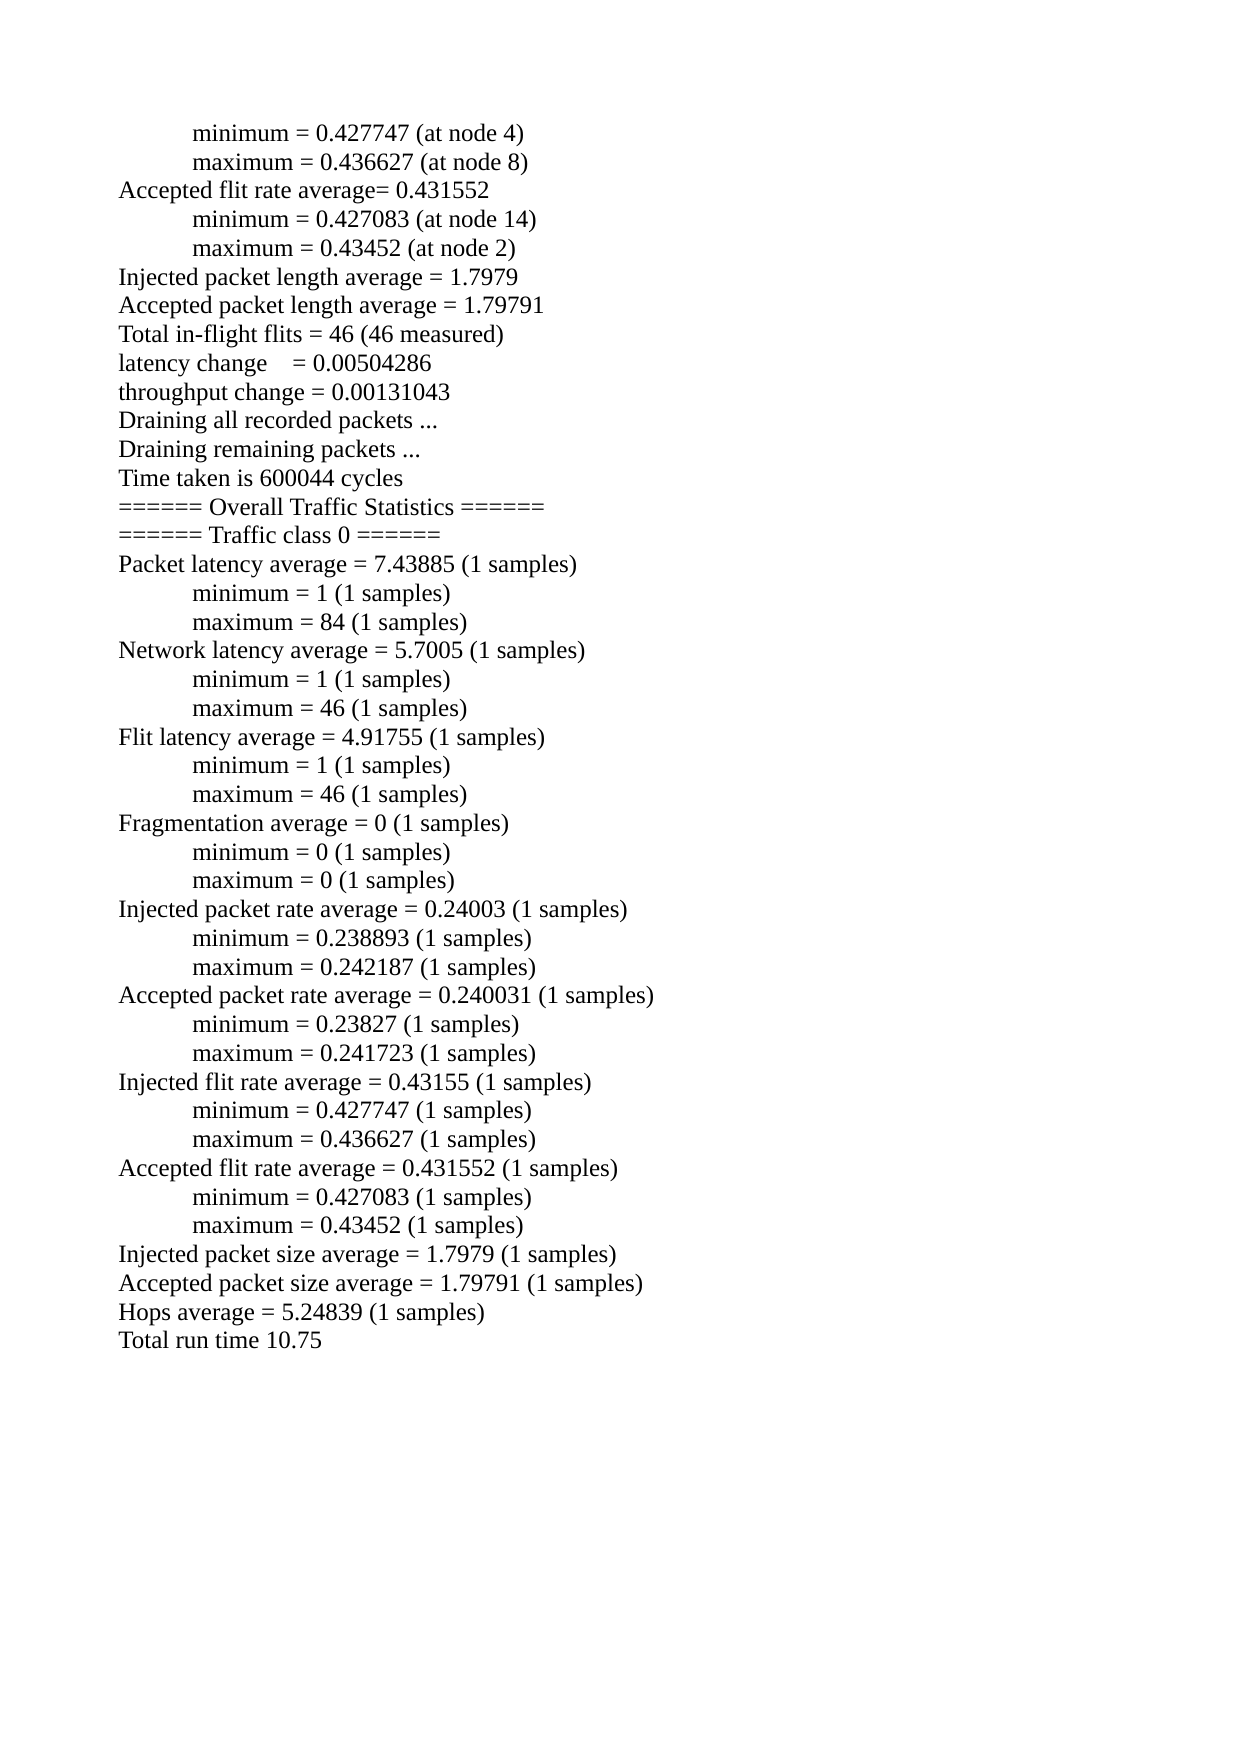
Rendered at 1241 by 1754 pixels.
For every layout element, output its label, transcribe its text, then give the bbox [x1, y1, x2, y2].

text Draining remaining packets ... [118, 434, 1122, 463]
text minimum = 0.427747 (at node 4) [118, 118, 1122, 147]
text Injected packet rate average = 0.24003 (1 samples) [118, 894, 1122, 923]
text Hops average = 5.24839 (1 samples) [118, 1297, 1122, 1326]
text ====== Overall Traffic Statistics ====== [118, 492, 1122, 521]
text maximum = 46 (1 samples) [118, 779, 1122, 808]
text maximum = 0.43452 (1 samples) [118, 1211, 1122, 1239]
text Injected flit rate average = 0.43155 (1 samples) [118, 1067, 1122, 1096]
text Injected packet length average = 1.7979 [118, 262, 1122, 291]
text minimum = 0.427083 (at node 14) [118, 204, 1122, 233]
text minimum = 1 (1 samples) [118, 751, 1122, 779]
text minimum = 0.427747 (1 samples) [118, 1096, 1122, 1124]
text ====== Traffic class 0 ====== [118, 521, 1122, 549]
text maximum = 0.242187 (1 samples) [118, 952, 1122, 981]
text maximum = 0.241723 (1 samples) [118, 1038, 1122, 1067]
text Accepted packet size average = 1.79791 (1 samples) [118, 1268, 1122, 1297]
text Accepted flit rate average = 0.431552 (1 samples) [118, 1153, 1122, 1182]
text Total run time 10.75 [118, 1326, 1122, 1354]
text minimum = 0 (1 samples) [118, 837, 1122, 866]
text Total in-flight flits = 46 (46 measured) [118, 319, 1122, 348]
text maximum = 0.436627 (at node 8) [118, 147, 1122, 176]
text Network latency average = 5.7005 (1 samples) [118, 636, 1122, 664]
text maximum = 0.43452 (at node 2) [118, 233, 1122, 262]
text Accepted flit rate average= 0.431552 [118, 176, 1122, 204]
text Flit latency average = 4.91755 (1 samples) [118, 722, 1122, 751]
text Accepted packet rate average = 0.240031 (1 samples) [118, 981, 1122, 1009]
text minimum = 1 (1 samples) [118, 578, 1122, 607]
text Accepted packet length average = 1.79791 [118, 291, 1122, 319]
text Injected packet size average = 1.7979 (1 samples) [118, 1239, 1122, 1268]
text maximum = 0 (1 samples) [118, 866, 1122, 894]
text latency change = 0.00504286 [118, 348, 1122, 377]
text Packet latency average = 7.43885 (1 samples) [118, 549, 1122, 578]
text throughput change = 0.00131043 [118, 377, 1122, 406]
text Time taken is 600044 cycles [118, 463, 1122, 492]
text maximum = 46 (1 samples) [118, 693, 1122, 722]
text Fragmentation average = 0 (1 samples) [118, 808, 1122, 837]
text minimum = 1 (1 samples) [118, 664, 1122, 693]
text minimum = 0.238893 (1 samples) [118, 923, 1122, 952]
text minimum = 0.427083 (1 samples) [118, 1182, 1122, 1211]
text Draining all recorded packets ... [118, 406, 1122, 434]
text maximum = 0.436627 (1 samples) [118, 1124, 1122, 1153]
text maximum = 84 (1 samples) [118, 607, 1122, 636]
text minimum = 0.23827 (1 samples) [118, 1009, 1122, 1038]
